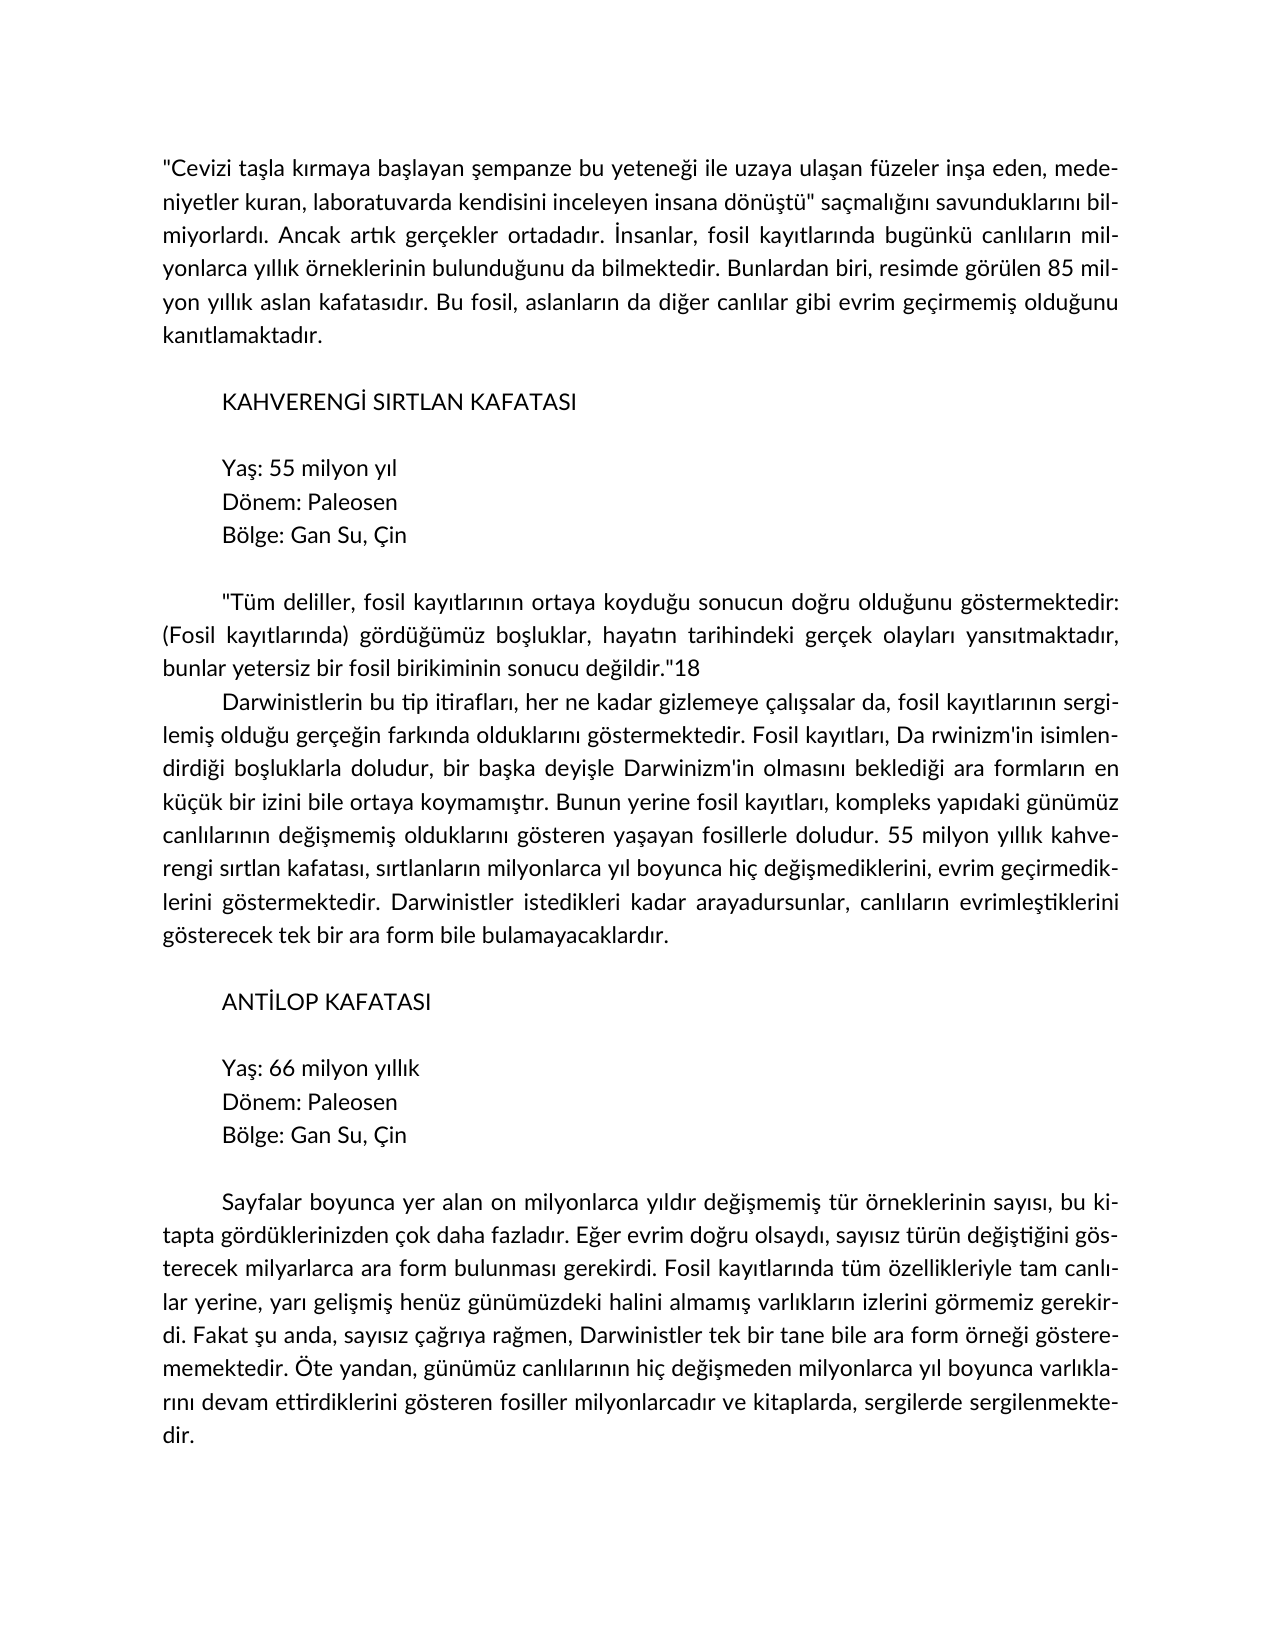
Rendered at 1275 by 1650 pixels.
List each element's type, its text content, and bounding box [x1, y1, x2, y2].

text Bölge: Gan Su, Çin [162, 1117, 1119, 1150]
text Bölge: Gan Su, Çin [162, 517, 1119, 550]
text Dar­wi­nist­le­rin bu tip iti­raf­la­rı, her ne ka­dar giz­le­me­ye ça­lış­sa­lar da, fo­sil ka­yıt­la­rı­nın ser­gi­le­miş ol­du­ğu ger­çe­ğin far­kın­da ol­duk­la­rı­nı gös­ter­mek­te­dir. Fo­sil ka­yıt­la­rı, Da r­wi­nizm'in isim­len­dir­di­ği boş­luk­lar­la do­lu­dur, bir baş­ka de­yiş­le Dar­wi­nizm'in ol­ma­sı­nı bek­le­di­ği ara form­la­rın en kü­çük bir izi­ni bi­le or­ta­ya koy­ma­mış­tır. Bu­nun ye­ri­ne fo­sil ka­yıt­la­rı, komp­leks ya­pı­da­ki gü­nü­müz can­lı­la­rı­nın de­ğiş­me­miş ol­duk­la­rı­nı gös­te­ren ya­şa­yan fo­sil­ler­le do­lu­dur. 55 mil­yon yıl­lık kah­ve­ren­gi sırt­lan ka­fa­ta­sı, sırt­lan­la­rın mil­yon­lar­ca yıl bo­yun­ca hiç de­ğiş­me­dik­le­ri­ni, ev­rim ge­çir­me­dik­le­ri­ni gös­ter­mek­te­dir. Dar­wi­nist­ler is­te­dik­le­ri ka­dar ara­ya­dur­sun­lar, can­lı­la­rın ev­rim­leş­tik­le­ri­ni gös­te­re­cek tek bir ara form bi­le bu­la­ma­ya­cak­lar­dır. [162, 683, 1119, 950]
text KAHVERENGİ SIRTLAN KAFATASI [162, 383, 1119, 417]
text Yaş: 55 mil­yon yıl [162, 450, 1119, 483]
text ANTİLOP KAFATASI [162, 983, 1119, 1017]
text Dönem: Paleosen [162, 1083, 1119, 1117]
text Say­fa­lar bo­yun­ca yer alan on mil­yon­lar­ca yıl­dır de­ğiş­me­miş tür ör­nek­le­ri­nin sa­yı­sı, bu ki­tap­ta gör­dük­le­ri­niz­den çok da­ha faz­la­dır. Eğer ev­rim doğ­ru ol­say­dı, sa­yı­sız tü­rün de­ğiş­ti­ği­ni gös­te­re­cek mil­yar­lar­ca ara form bu­lun­ma­sı ge­re­kir­di. Fo­sil ka­yıt­la­rın­da tüm özel­lik­le­riy­le tam can­lı­lar ye­ri­ne, ya­rı ge­liş­miş he­nüz gü­nü­müz­de­ki ha­li­ni al­ma­mış var­lık­la­rın iz­le­ri­ni gör­me­miz ge­re­kir­di. Fa­kat şu an­da, sa­yı­sız çağ­rı­ya rağ­men, Dar­wi­nist­ler tek bir ta­ne bi­le ara form ör­ne­ği gös­te­re­me­mek­te­dir. Öte yan­dan, gü­nü­müz can­lı­la­rı­nın hiç de­ğiş­me­den mil­yon­lar­ca yıl bo­yun­ca var­lık­la­rı­nı de­vam et­tir­dik­le­ri­ni gös­te­ren fo­sil­ler mil­yon­lar­ca­dır ve ki­tap­lar­da, ser­gi­ler­de ser­gi­len­mek­te­dir. [162, 1183, 1119, 1450]
text "Ce­vi­zi taş­la kır­ma­ya baş­la­yan şem­pan­ze bu ye­te­ne­ği ile uza­ya ula­şan fü­ze­ler in­şa eden, me­de­ni­yet­ler ku­ran, la­bo­ra­tu­var­da ken­di­si­ni in­ce­le­yen in­sa­na dö­nüş­tü" saç­ma­lı­ğı­nı sa­vun­duk­la­rı­nı bil­mi­yor­lar­dı. An­cak ar­tık ger­çek­ler or­ta­da­dır. İn­san­lar, fo­sil ka­yıt­la­rın­da bu­gün­kü can­lı­la­rın mil­yon­lar­ca yıl­lık ör­nek­le­ri­nin bu­lun­du­ğu­nu da bil­mek­te­dir. Bun­lar­dan bi­ri, re­sim­de gö­rü­len 85 mil­yon yıl­lık as­lan ka­fa­ta­sı­dır. Bu fo­sil, as­lan­la­rın da di­ğer can­lı­lar gi­bi ev­rim ge­çir­me­miş ol­du­ğu­nu ka­nıt­la­mak­ta­dır. [162, 150, 1119, 350]
text Dönem: Paleosen [162, 483, 1119, 517]
text Yaş: 66 milyon yıllık [162, 1050, 1119, 1083]
text "Tüm de­lil­ler, fo­sil ka­yıt­la­rı­nın or­ta­ya koy­du­ğu so­nu­cun doğ­ru ol­du­ğu­nu gös­ter­mek­te­dir: (Fo­sil ka­yıt­la­rın­da) gör­dü­ğü­müz boş­luk­lar, ha­ya­tın ta­ri­hin­de­ki ger­çek olay­la­rı yan­sıt­mak­ta­dır, bun­lar ye­ter­siz bir fo­sil bi­ri­ki­mi­nin so­nu­cu de­ğil­dir."18 [162, 583, 1119, 683]
